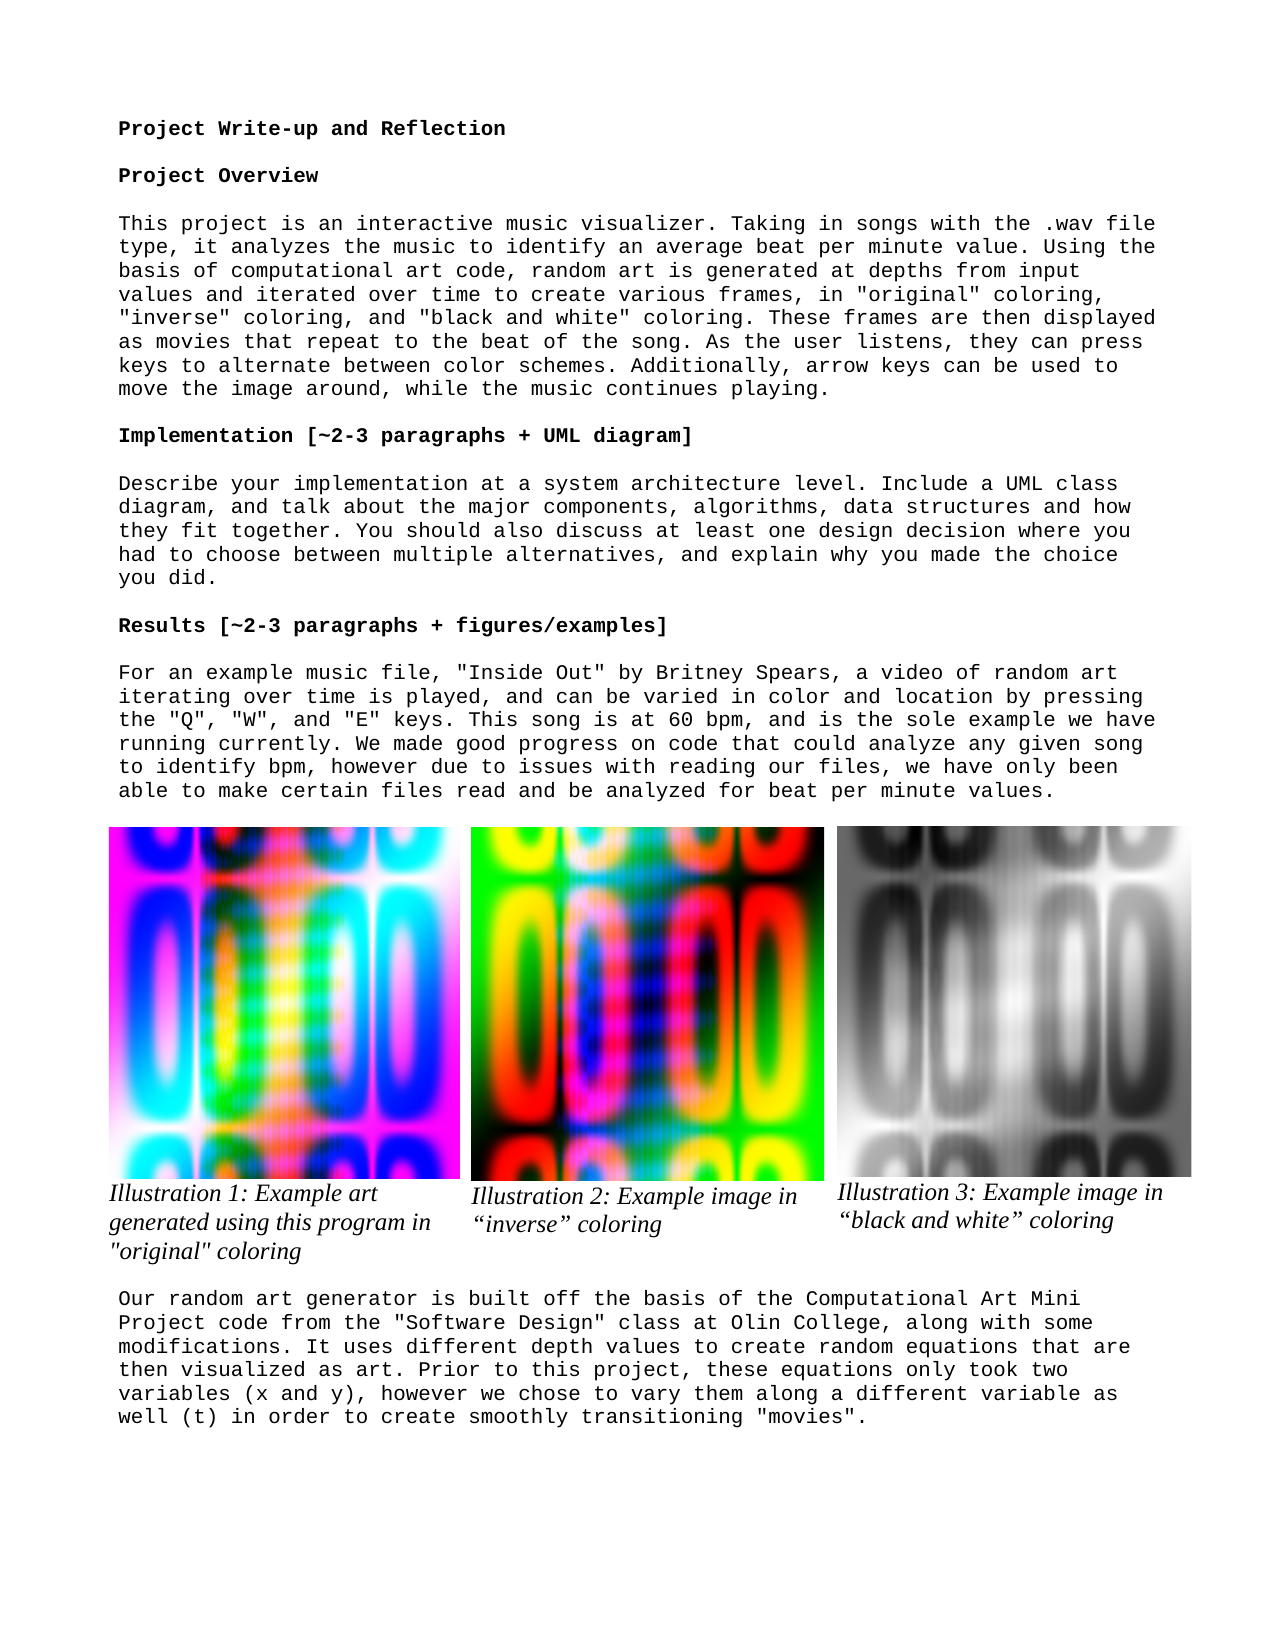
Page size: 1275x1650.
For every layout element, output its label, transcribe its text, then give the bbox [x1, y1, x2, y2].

text This project is an interactive music visualizer. Taking in songs with the .wav file type, it analyzes the music to identify an average beat per minute value. Using the basis of computational art code, random art is generated at depths from input values and iterated over time to create various frames, in "original" coloring, "inverse" coloring, and "black and white" coloring. These frames are then displayed as movies that repeat to the beat of the song. As the user listens, they can press keys to alternate between color schemes. Additionally, arrow keys can be used to move the image around, while the music continues playing. [118, 213, 1157, 402]
text Project Overview [118, 165, 1157, 189]
text Our random art generator is built off the basis of the Computational Art Mini Project code from the "Software Design" class at Olin College, along with some modifications. It uses different depth values to create random equations that are then visualized as art. Prior to this project, these equations only took two variables (x and y), however we chose to vary them along a different variable as well (t) in order to create smoothly transitioning "movies". [118, 1288, 1157, 1430]
text For an example music file, "Inside Out" by Britney Spears, a video of random art iterating over time is played, and can be varied in color and location by pressing the "Q", "W", and "E" keys. This song is at 60 bpm, and is the sole example we have running currently. We made good progress on code that could analyze any given song to identify bpm, however due to issues with reading our files, we have only been able to make certain files read and be analyzed for beat per minute values. [118, 662, 1157, 804]
picture [108, 827, 460, 1179]
text Illustration 1: Example art generated using this program in "original" coloring [109, 1179, 460, 1265]
text Describe your implementation at a system architecture level. Include a UML class diagram, and talk about the major components, algorithms, data structures and how they fit together. You should also discuss at least one design decision where you had to choose between multiple alternatives, and explain why you made the choice you did. [118, 473, 1157, 591]
text Results [~2-3 paragraphs + figures/examples] [118, 615, 1157, 638]
text Implementation [~2-3 paragraphs + UML diagram] [118, 426, 1157, 449]
text Project Write-up and Reflection [118, 118, 1157, 142]
picture [837, 826, 1192, 1177]
text Illustration 3: Example image in “black and white” coloring [837, 1177, 1191, 1234]
picture [471, 827, 825, 1181]
text Illustration 2: Example image in “inverse” coloring [471, 1181, 824, 1238]
